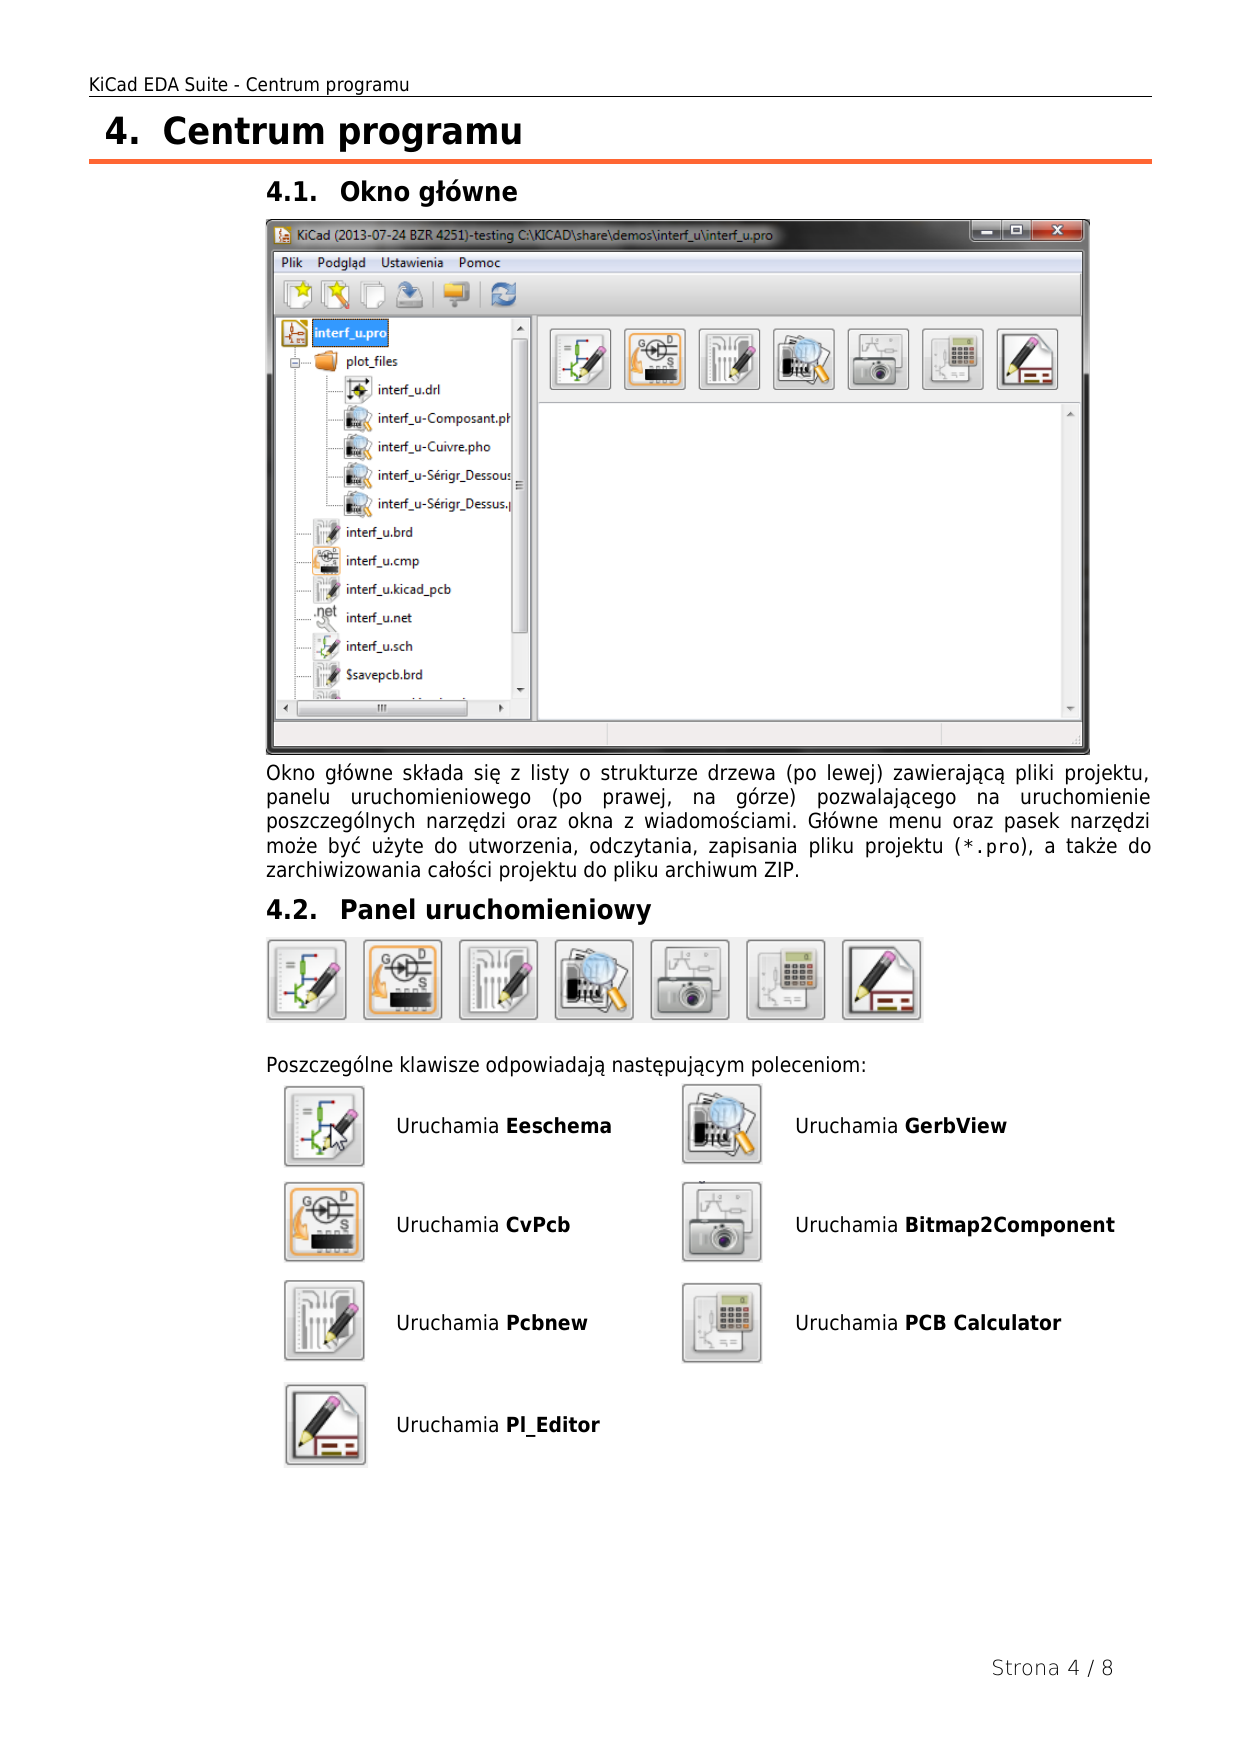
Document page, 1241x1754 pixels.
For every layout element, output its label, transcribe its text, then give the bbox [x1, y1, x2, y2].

table_header Uruchamia Eeschema [384, 1077, 664, 1176]
table_header Uruchamia GerbView [783, 1077, 1150, 1176]
subtitle Centrum programu [88, 103, 1152, 164]
subtitle Okno główne [266, 176, 1152, 208]
table_cell [266, 1274, 384, 1372]
picture [681, 1282, 763, 1364]
table_cell [664, 1176, 783, 1274]
picture [283, 1382, 369, 1468]
picture [681, 1181, 763, 1263]
table_cell [664, 1274, 783, 1372]
picture [283, 1085, 366, 1168]
table_cell [664, 1372, 783, 1478]
table_header [266, 1077, 384, 1176]
table_cell [783, 1372, 1150, 1478]
table_header [664, 1077, 783, 1176]
subtitle Panel uruchomieniowy [266, 894, 1152, 926]
picture [283, 1181, 366, 1263]
table_cell Uruchamia Pl_Editor [384, 1372, 664, 1478]
table_cell Uruchamia CvPcb [384, 1176, 664, 1274]
table_cell [266, 1176, 384, 1274]
picture [681, 1083, 763, 1165]
picture [265, 219, 1090, 755]
table_cell Uruchamia Bitmap2Component [783, 1176, 1150, 1274]
table_cell Uruchamia Pcbnew [384, 1274, 664, 1372]
text Poszczególne klawisze odpowiadają następującym poleceniom: [266, 1053, 1152, 1077]
picture [283, 1280, 366, 1362]
text Okno główne składa się z listy o strukturze drzewa (po lewej) zawierającą pliki projektu, panelu uruchomieniowego (po prawej, na górze) pozwalającego na uruchomienie poszczególnych narzędzi oraz okna z wiadomościami. Główne menu oraz pasek narzędzi może być użyte do utworzenia, odczytania, zapisania pliku projektu (*.pro), a także do zarchiwizowania całości projektu do pliku archiwum ZIP. [266, 760, 1152, 883]
table_cell [266, 1372, 384, 1478]
table_cell Uruchamia PCB Calculator [783, 1274, 1150, 1372]
picture [265, 937, 924, 1023]
